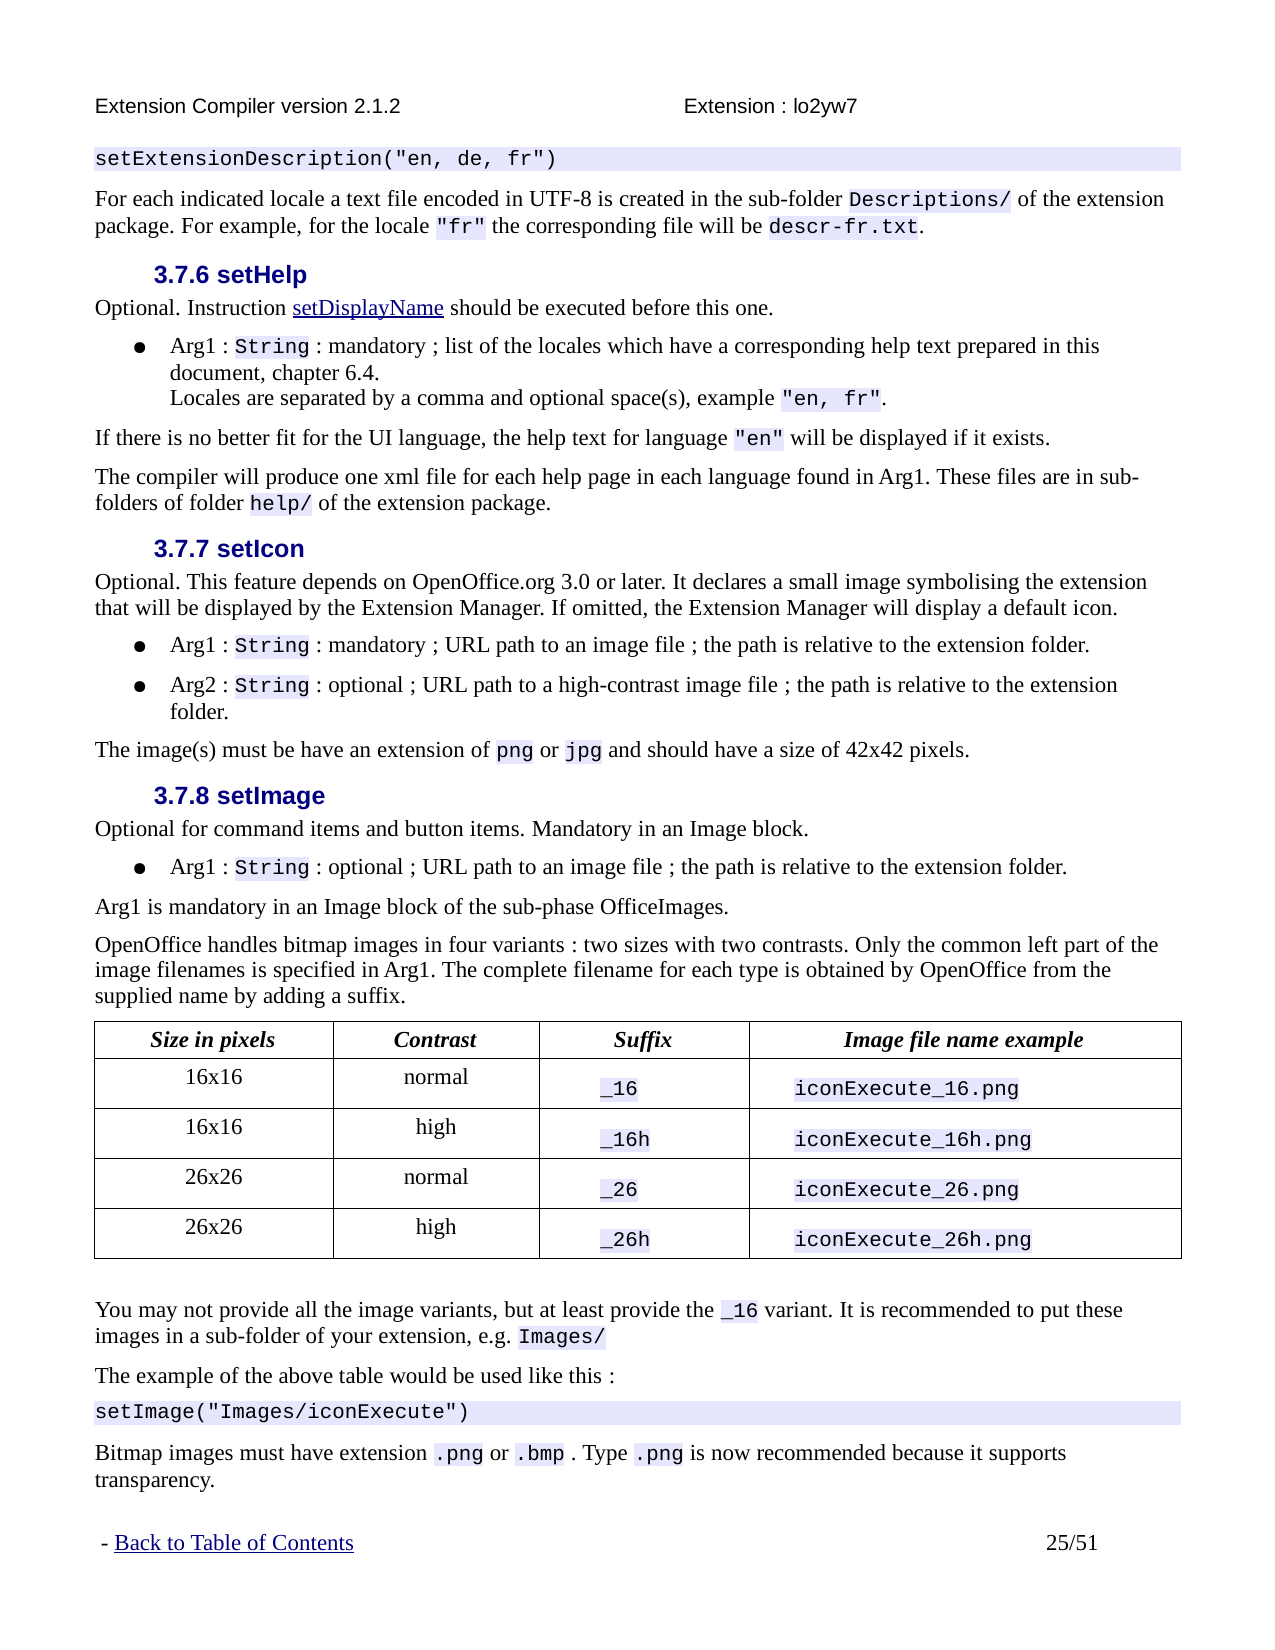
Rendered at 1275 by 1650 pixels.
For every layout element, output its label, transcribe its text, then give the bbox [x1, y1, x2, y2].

text You may not provide all the image variants, but at least provide the _16 variant. It is recommended to put these images in a sub-folder of your extension, e.g. Images/ [94, 1296, 1181, 1350]
table_cell high [334, 1209, 539, 1258]
table_cell normal [334, 1159, 539, 1208]
table_cell iconExecute_16h.png [750, 1109, 1181, 1158]
table_cell iconExecute_16.png [750, 1059, 1181, 1108]
text The compiler will produce one xml file for each help page in each language found in Arg1. These files are in sub-folders of folder help/ of the extension package. [94, 464, 1181, 516]
table_cell _16 [540, 1059, 749, 1108]
list Arg1 : String : optional ; URL path to an image file ; the path is relative to the extension folder. [132, 854, 1181, 881]
table_header Contrast [334, 1022, 539, 1058]
text The image(s) must be have an extension of png or jpg and should have a size of 42x42 pixels. [94, 737, 1181, 764]
text setImage("Images/iconExecute") [94, 1401, 1181, 1425]
table_header Size in pixels [95, 1022, 333, 1058]
table_cell 26x26 [95, 1159, 333, 1208]
subtitle setHelp [153, 261, 1181, 288]
text The example of the above table would be used like this : [94, 1363, 1181, 1388]
text setExtensionDescription("en, de, fr") [94, 147, 1181, 171]
table_cell _26 [540, 1159, 749, 1208]
list Arg1 : String : mandatory ; URL path to an image file ; the path is relative to the extension folder. [132, 632, 1181, 659]
list Arg2 : String : optional ; URL path to a high-contrast image file ; the path is relative to the extension folder. [132, 672, 1181, 724]
list Arg1 : String : mandatory ; list of the locales which have a corresponding help text prepared in this document, chapter 6.4. Locales are separated by a comma and optional space(s), example "en, fr". [132, 332, 1181, 412]
table_header Suffix [540, 1022, 749, 1058]
text For each indicated locale a text file encoded in UTF-8 is created in the sub-folder Descriptions/ of the extension package. For example, for the locale "fr" the corresponding file will be descr-fr.txt. [94, 186, 1181, 240]
subtitle setImage [153, 782, 1181, 810]
text OpenOffice handles bitmap images in four variants : two sizes with two contrasts. Only the common left part of the image filenames is specified in Arg1. The complete filename for each type is obtained by OpenOffice from the supplied name by adding a suffix. [94, 932, 1181, 1008]
table_cell iconExecute_26.png [750, 1159, 1181, 1208]
text Optional. Instruction setDisplayName should be executed before this one. [94, 294, 1181, 320]
subtitle setIcon [153, 535, 1181, 563]
table_header Image file name example [750, 1022, 1181, 1058]
text Optional for command items and button items. Mandatory in an Image block. [94, 816, 1181, 842]
table_cell 16x16 [95, 1109, 333, 1158]
table_cell normal [334, 1059, 539, 1108]
text Bitmap images must have extension .png or .bmp . Type .png is now recommended because it supports transparency. [94, 1439, 1181, 1492]
table_cell _26h [540, 1209, 749, 1258]
table_cell 16x16 [95, 1059, 333, 1108]
table_cell 26x26 [95, 1209, 333, 1258]
table_cell _16h [540, 1109, 749, 1158]
text Optional. This feature depends on OpenOffice.org 3.0 or later. It declares a small image symbolising the extension that will be displayed by the Extension Manager. If omitted, the Extension Manager will display a default icon. [94, 569, 1181, 620]
table_cell iconExecute_26h.png [750, 1209, 1181, 1258]
text Arg1 is mandatory in an Image block of the sub-phase OfficeImages. [94, 894, 1181, 919]
text If there is no better fit for the UI language, the help text for language "en" will be displayed if it exists. [94, 424, 1181, 451]
table_cell high [334, 1109, 539, 1158]
